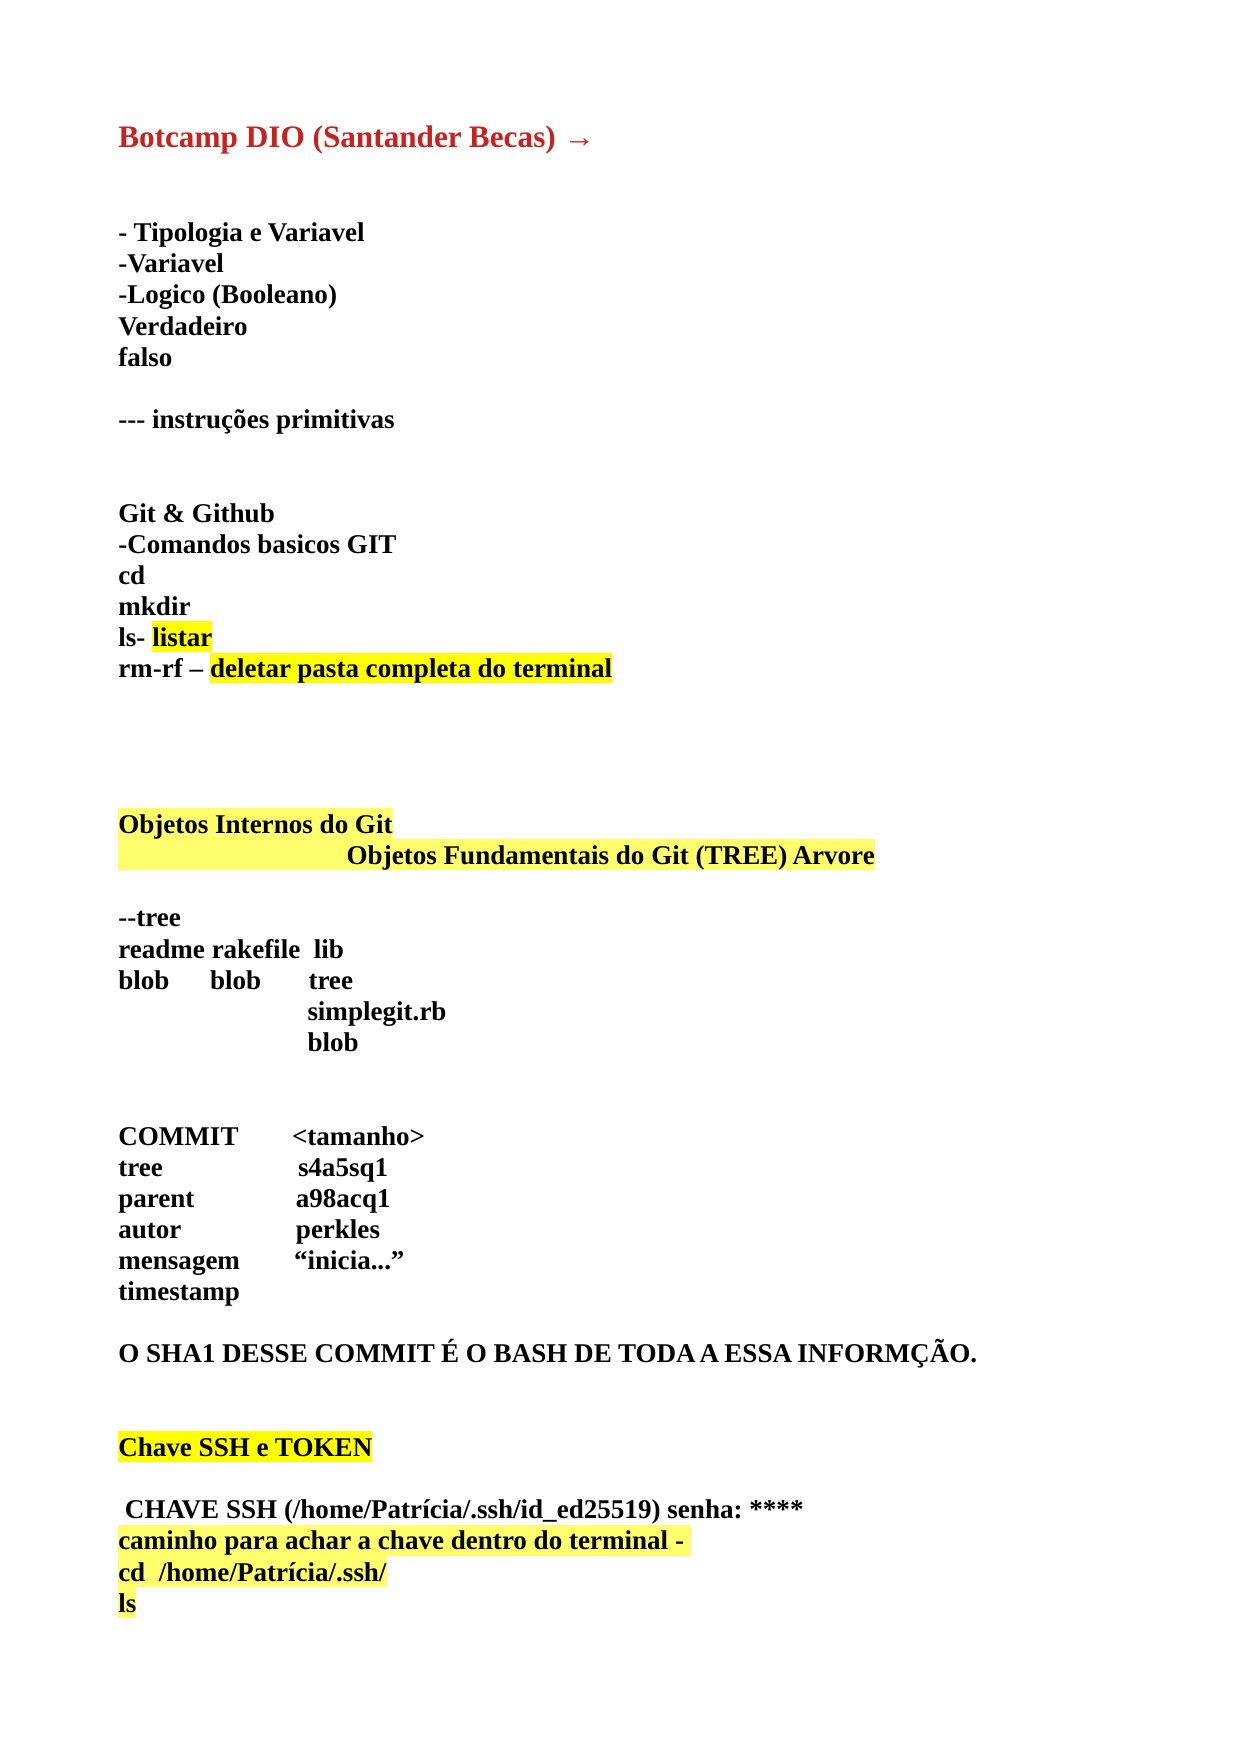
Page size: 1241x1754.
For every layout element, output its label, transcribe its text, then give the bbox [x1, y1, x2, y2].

text ls- listar [118, 621, 1122, 652]
text Chave SSH e TOKEN [118, 1431, 1122, 1462]
text ls [118, 1587, 1122, 1618]
text Objetos Internos do Git [118, 808, 1122, 839]
text simplegit.rb [118, 995, 1122, 1026]
text Verdadeiro [118, 310, 1122, 341]
text tree s4a5sq1 [118, 1151, 1122, 1182]
text parent a98acq1 [118, 1182, 1122, 1213]
text CHAVE SSH (/home/Patrícia/.ssh/id_ed25519) senha: **** [118, 1493, 1122, 1524]
text caminho para achar a chave dentro do terminal - [118, 1524, 1122, 1556]
text O SHA1 DESSE COMMIT É O BASH DE TODA A ESSA INFORMÇÃO. [118, 1338, 1122, 1369]
text --- instruções primitivas [118, 403, 1122, 434]
text Objetos Fundamentais do Git (TREE) Arvore [118, 839, 1122, 870]
text cd [118, 559, 1122, 590]
text mensagem “inicia...” [118, 1244, 1122, 1275]
text -Comandos basicos GIT [118, 528, 1122, 559]
text -Variavel [118, 247, 1122, 279]
text --tree [118, 902, 1122, 933]
text rm-rf – deletar pasta completa do terminal [118, 652, 1122, 683]
text readme rakefile lib [118, 933, 1122, 964]
text blob blob tree [118, 964, 1122, 995]
text mkdir [118, 590, 1122, 621]
text - Tipologia e Variavel [118, 216, 1122, 247]
text Botcamp DIO (Santander Becas) → [118, 118, 1122, 154]
text timestamp [118, 1275, 1122, 1306]
text -Logico (Booleano) [118, 279, 1122, 310]
text Git & Github [118, 497, 1122, 528]
text autor perkles [118, 1213, 1122, 1244]
text COMMIT <tamanho> [118, 1119, 1122, 1151]
text cd /home/Patrícia/.ssh/ [118, 1556, 1122, 1587]
text falso [118, 341, 1122, 372]
text blob [118, 1026, 1122, 1057]
